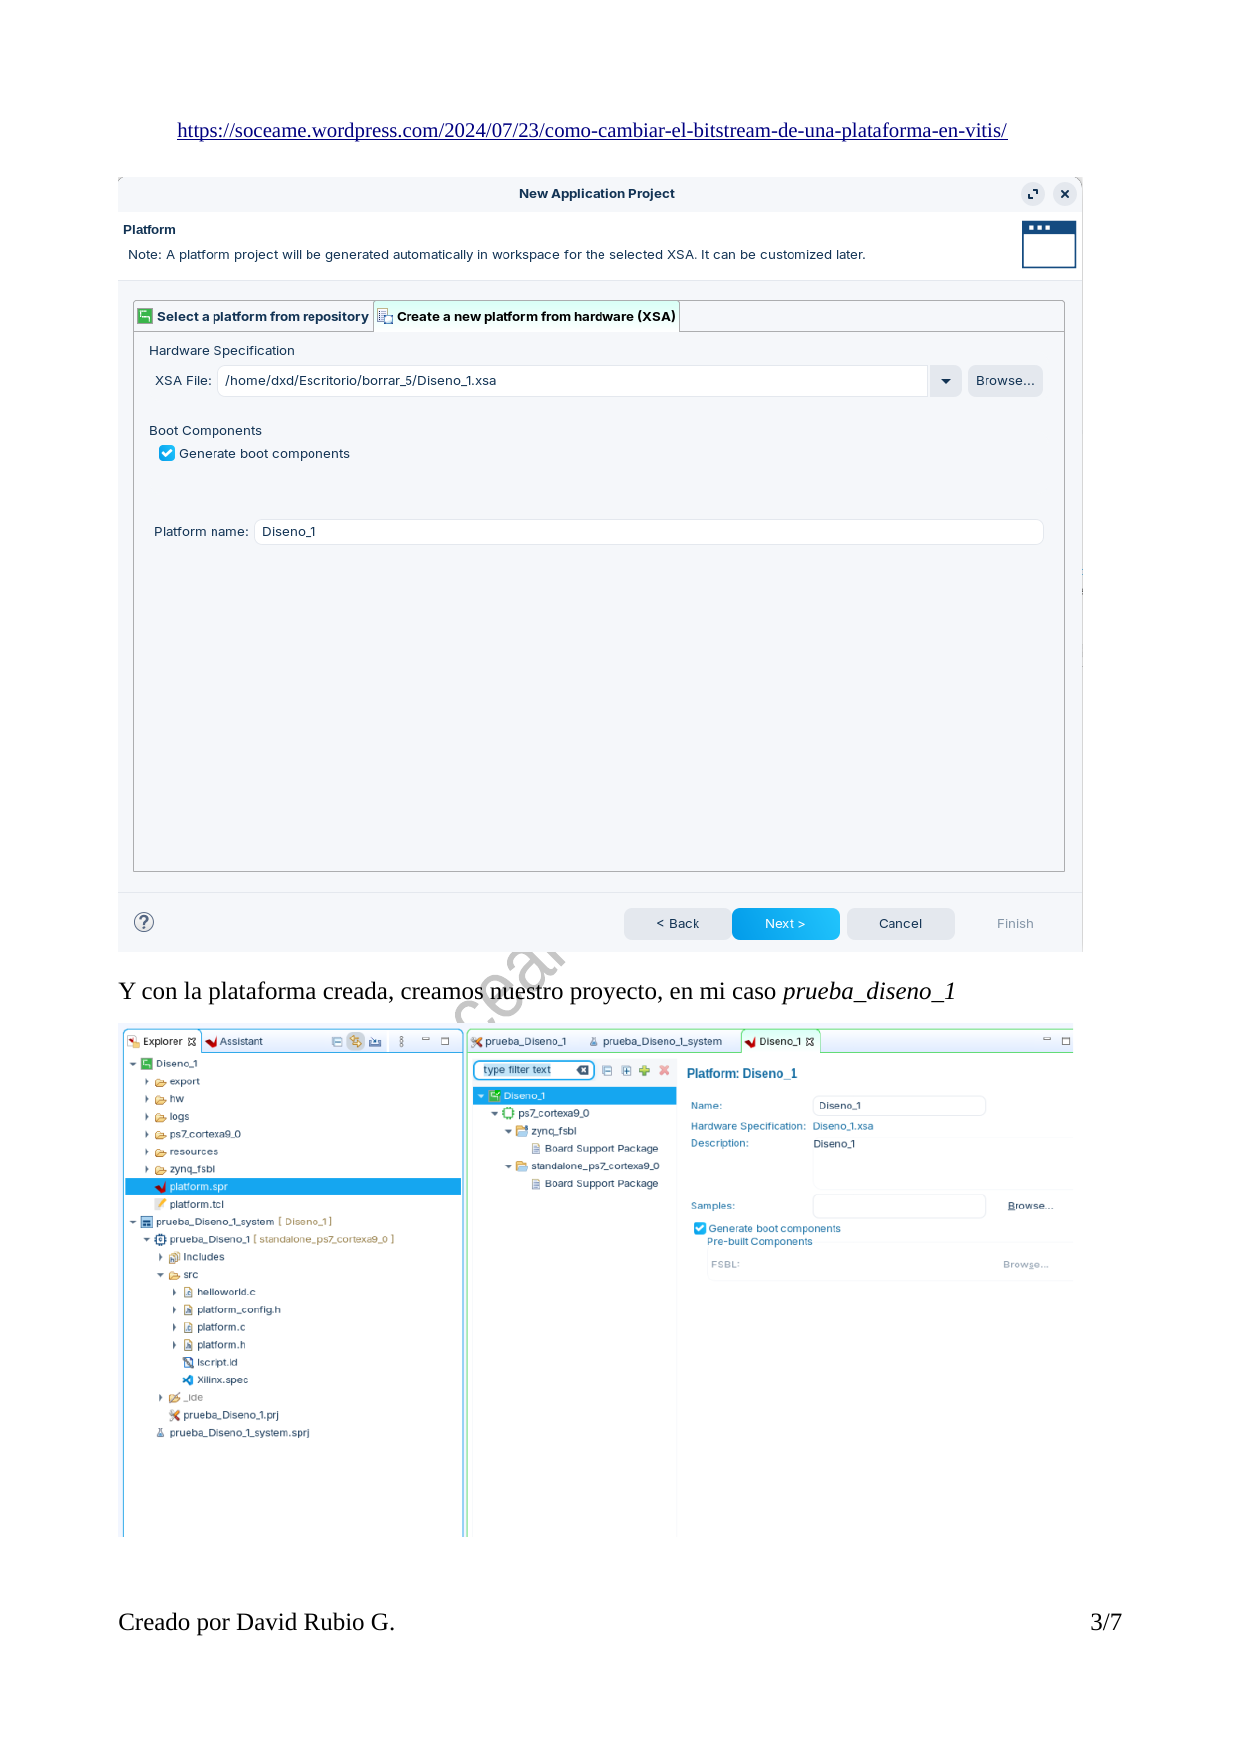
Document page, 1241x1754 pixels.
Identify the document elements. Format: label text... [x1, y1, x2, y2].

picture [118, 177, 1083, 952]
picture [118, 1023, 1074, 1537]
text Y con la plataforma creada, creamos nuestro proyecto, en mi caso prueba_diseno_1 [496, 976, 1122, 1005]
text Y con la plataforma creada, creamos nuestro proyecto, en mi caso prueba_diseno_1 [118, 976, 487, 1005]
